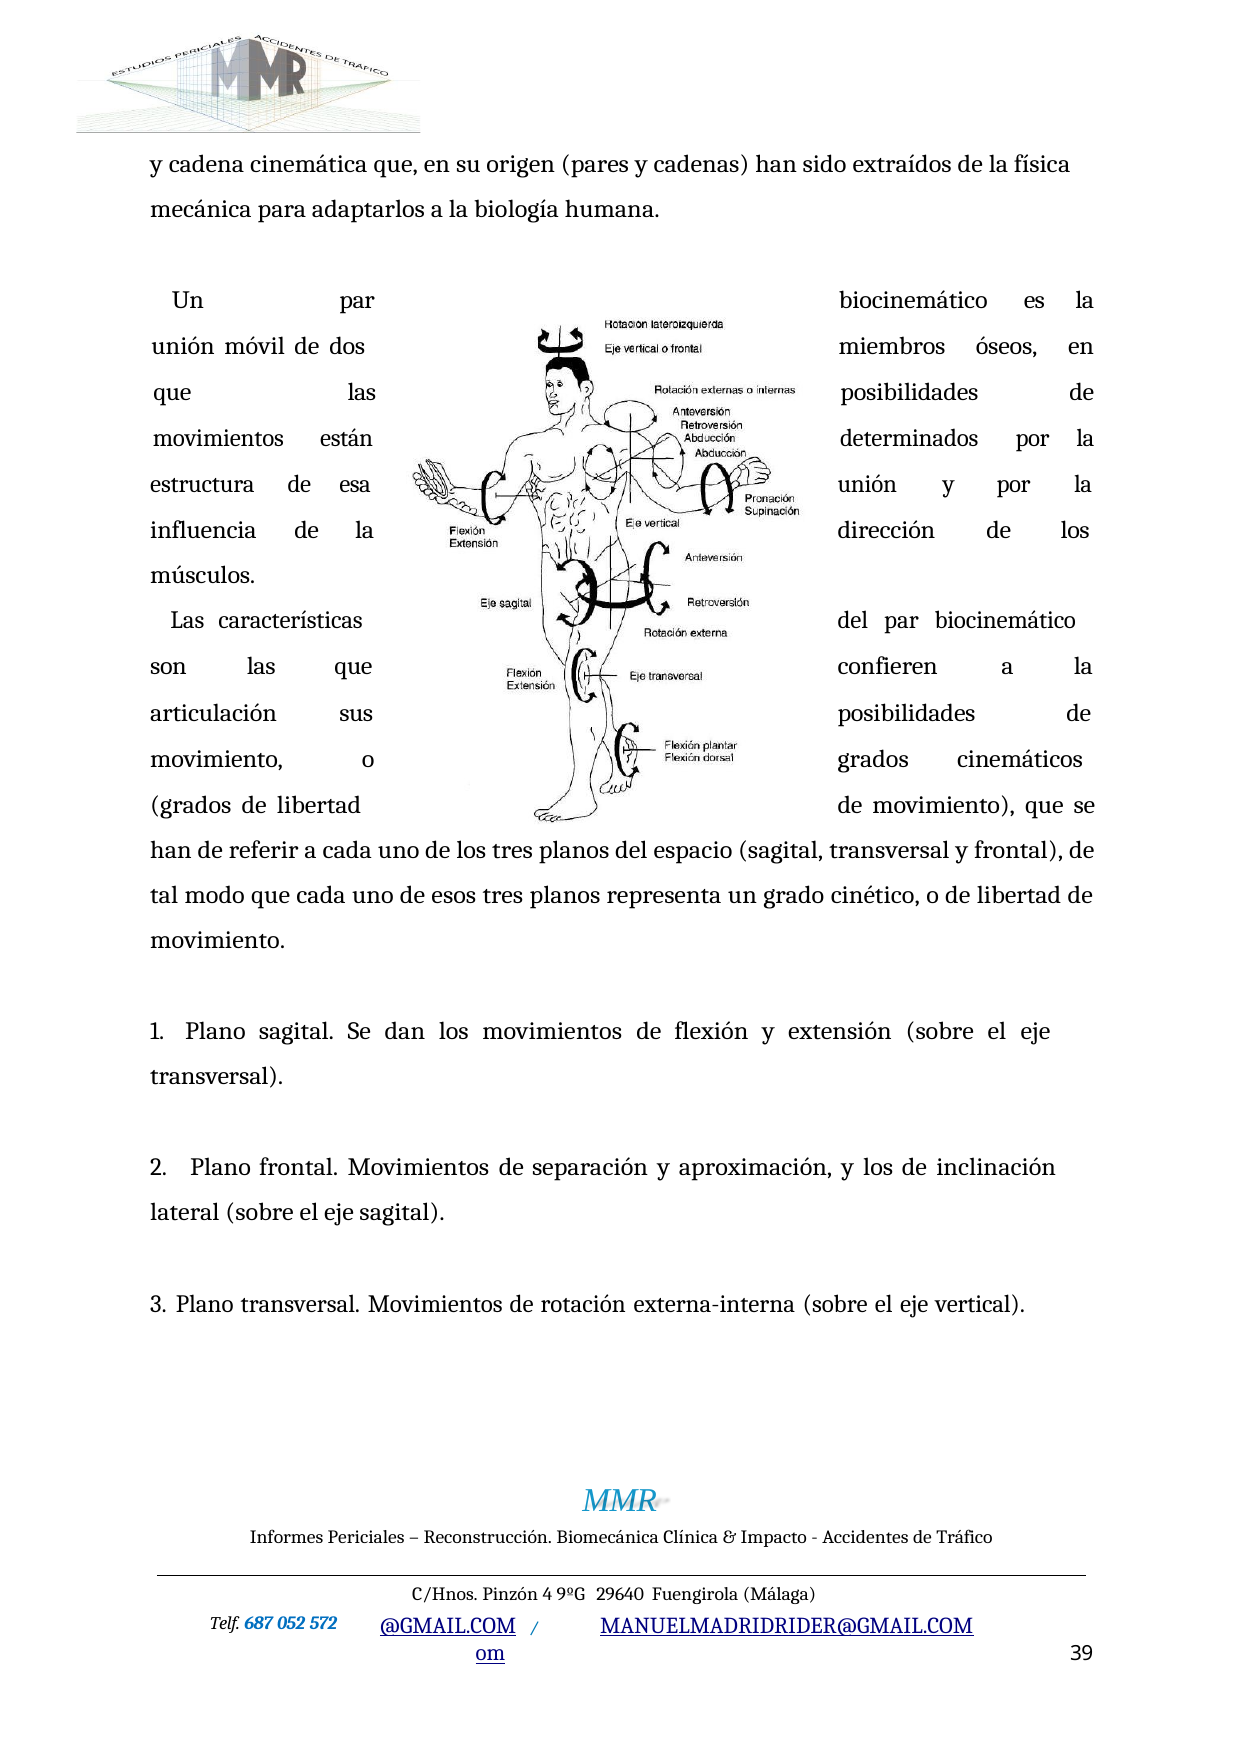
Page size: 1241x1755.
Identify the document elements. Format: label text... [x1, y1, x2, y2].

text (grados de libertad de movimiento), que se han de referir a cada uno de los tres planos del espacio (sagital, transversal y frontal), de tal modo que cada uno de esos tres planos representa un grado cinético, o de libertad de movimiento. [150, 791, 1095, 955]
text unión móvil de dos [133, 332, 406, 361]
text son las que [150, 652, 406, 681]
text del par biocinemático [809, 606, 1152, 635]
text que las [133, 378, 406, 407]
text articulación sus [150, 698, 406, 727]
text influencia de la dirección de los músculos. [809, 516, 1093, 590]
text movimientos están [133, 424, 406, 453]
text posibilidades de [809, 698, 1152, 727]
text posibilidades de [809, 378, 1094, 407]
list Plano frontal. Movimientos de separación y aproximación, y los de inclinación lateral (sobre el eje sagital). [150, 1153, 1093, 1227]
text influencia de la dirección de los músculos. [150, 516, 406, 590]
text movimiento, o [150, 744, 406, 773]
text y cadena cinemática que, en su origen (pares y cadenas) han sido extraídos de la física mecánica para adaptarlos a la biología humana. [150, 149, 1152, 223]
list Plano sagital. Se dan los movimientos de flexión y extensión (sobre el eje transversal). [150, 1017, 1093, 1091]
text confieren a la [809, 652, 1152, 681]
text Un par biocinemático es la [133, 286, 1094, 315]
list Plano transversal. Movimientos de rotación externa-interna (sobre el eje vertical). [150, 1290, 1152, 1318]
text determinados por la [809, 424, 1094, 453]
text miembros óseos, en [809, 332, 1094, 361]
text grados cinemáticos [809, 744, 1152, 773]
text unión y por la [809, 470, 1152, 498]
text Las características [170, 606, 406, 635]
text estructura de esa [150, 470, 406, 498]
